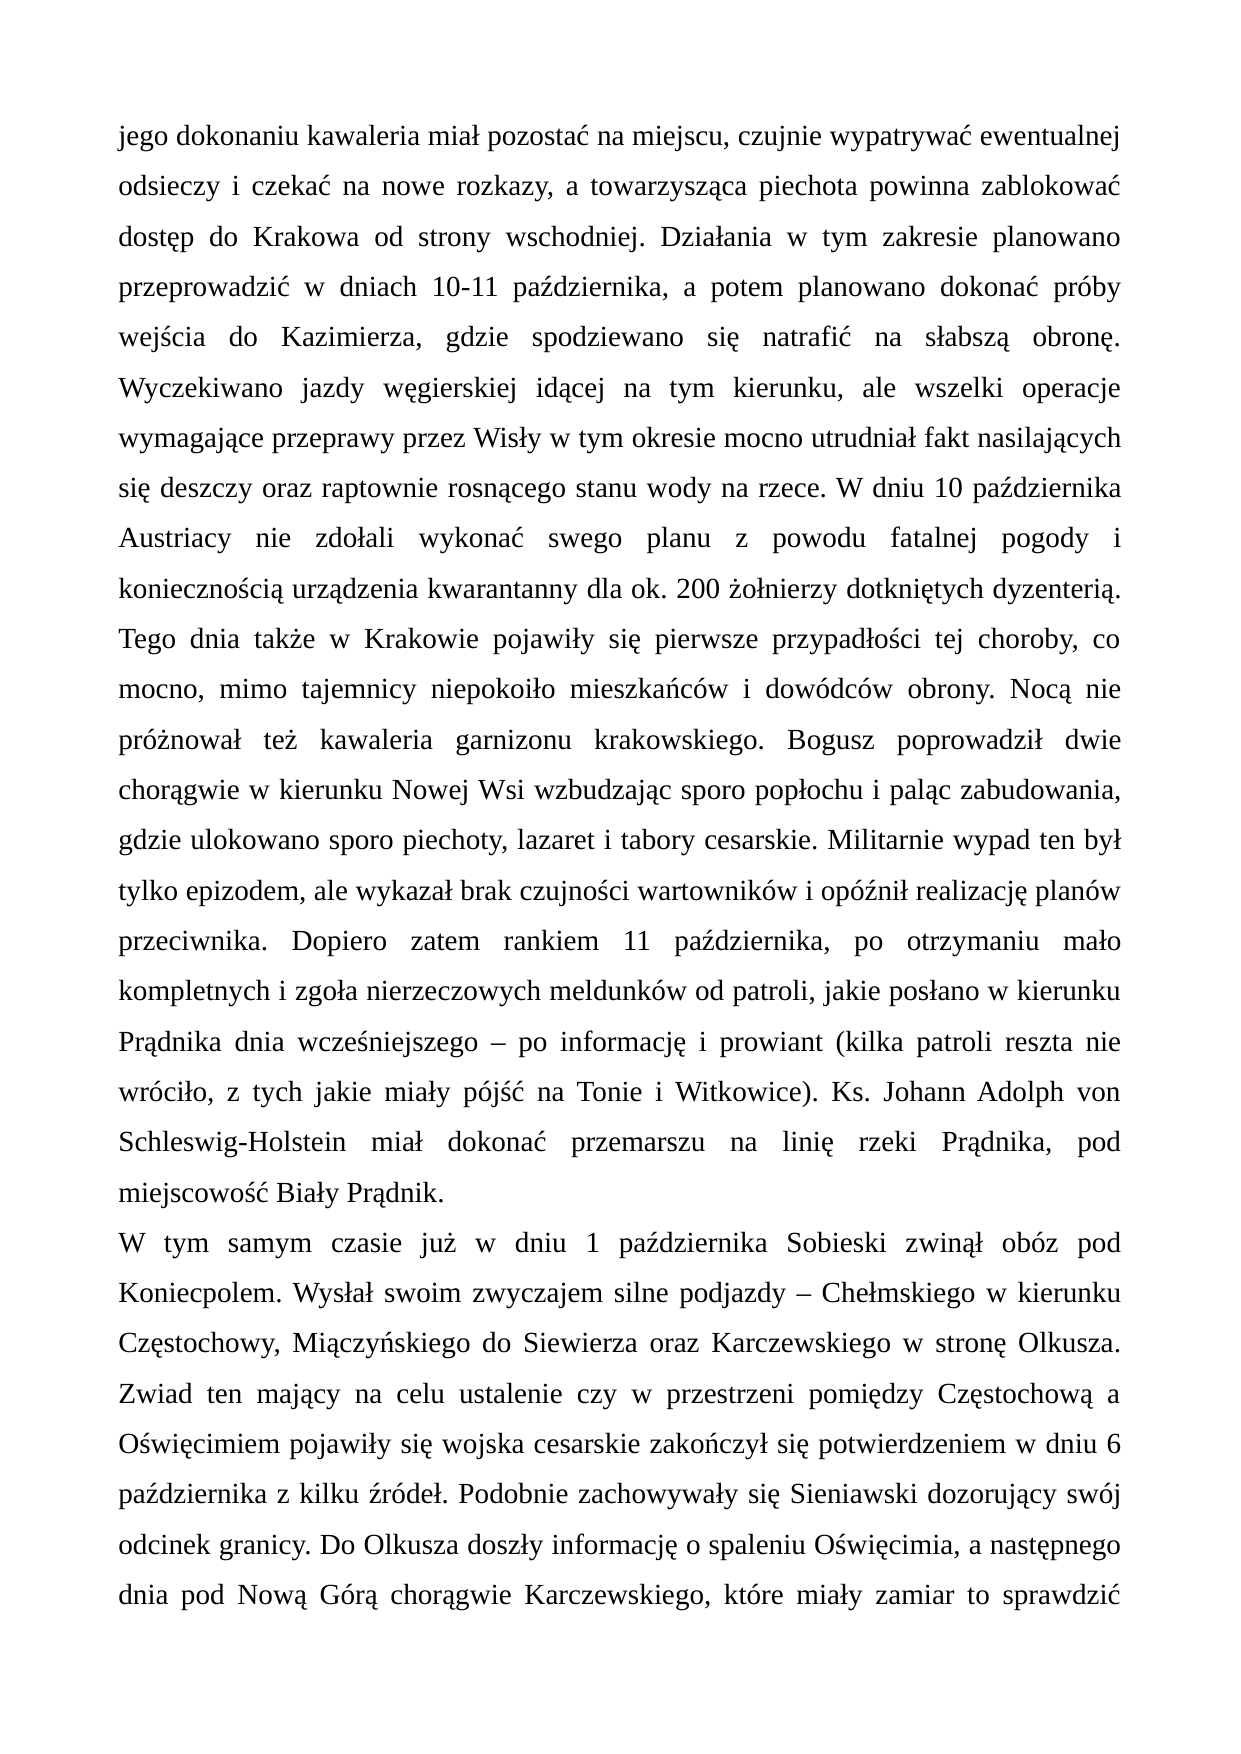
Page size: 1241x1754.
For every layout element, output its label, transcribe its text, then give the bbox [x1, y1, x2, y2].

text W tym samym czasie już w dniu 1 października Sobieski zwinął obóz pod Koniecpolem. Wysłał swoim zwyczajem silne podjazdy – Chełmskiego w kierunku Częstochowy, Miączyńskiego do Siewierza oraz Karczewskiego w stronę Olkusza. Zwiad ten mający na celu ustalenie czy w przestrzeni pomiędzy Częstochową a Oświęcimiem pojawiły się wojska cesarskie zakończył się potwierdzeniem w dniu 6 października z kilku źródeł. Podobnie zachowywały się Sieniawski dozorujący swój odcinek granicy. Do Olkusza doszły informację o spaleniu Oświęcimia, a następnego dnia pod Nową Górą chorągwie Karczewskiego, które miały zamiar to sprawdzić [118, 1225, 1122, 1611]
text jego dokonaniu kawaleria miał pozostać na miejscu, czujnie wypatrywać ewentualnej odsieczy i czekać na nowe rozkazy, a towarzysząca piechota powinna zablokować dostęp do Krakowa od strony wschodniej. Działania w tym zakresie planowano przeprowadzić w dniach 10-11 października, a potem planowano dokonać próby wejścia do Kazimierza, gdzie spodziewano się natrafić na słabszą obronę. Wyczekiwano jazdy węgierskiej idącej na tym kierunku, ale wszelki operacje wymagające przeprawy przez Wisły w tym okresie mocno utrudniał fakt nasilających się deszczy oraz raptownie rosnącego stanu wody na rzece. W dniu 10 października Austriacy nie zdołali wykonać swego planu z powodu fatalnej pogody i koniecznością urządzenia kwarantanny dla ok. 200 żołnierzy dotkniętych dyzenterią. Tego dnia także w Krakowie pojawiły się pierwsze przypadłości tej choroby, co mocno, mimo tajemnicy niepokoiło mieszkańców i dowódców obrony. Nocą nie próżnował też kawaleria garnizonu krakowskiego. Bogusz poprowadził dwie chorągwie w kierunku Nowej Wsi wzbudzając sporo popłochu i paląc zabudowania, gdzie ulokowano sporo piechoty, lazaret i tabory cesarskie. Militarnie wypad ten był tylko epizodem, ale wykazał brak czujności wartowników i opóźnił realizację planów przeciwnika. Dopiero zatem rankiem 11 października, po otrzymaniu mało kompletnych i zgoła nierzeczowych meldunków od patroli, jakie posłano w kierunku Prądnika dnia wcześniejszego – po informację i prowiant (kilka patroli reszta nie wróciło, z tych jakie miały pójść na Tonie i Witkowice). Ks. Johann Adolph von Schleswig-Holstein miał dokonać przemarszu na linię rzeki Prądnika, pod miejscowość Biały Prądnik. [118, 118, 1122, 1208]
